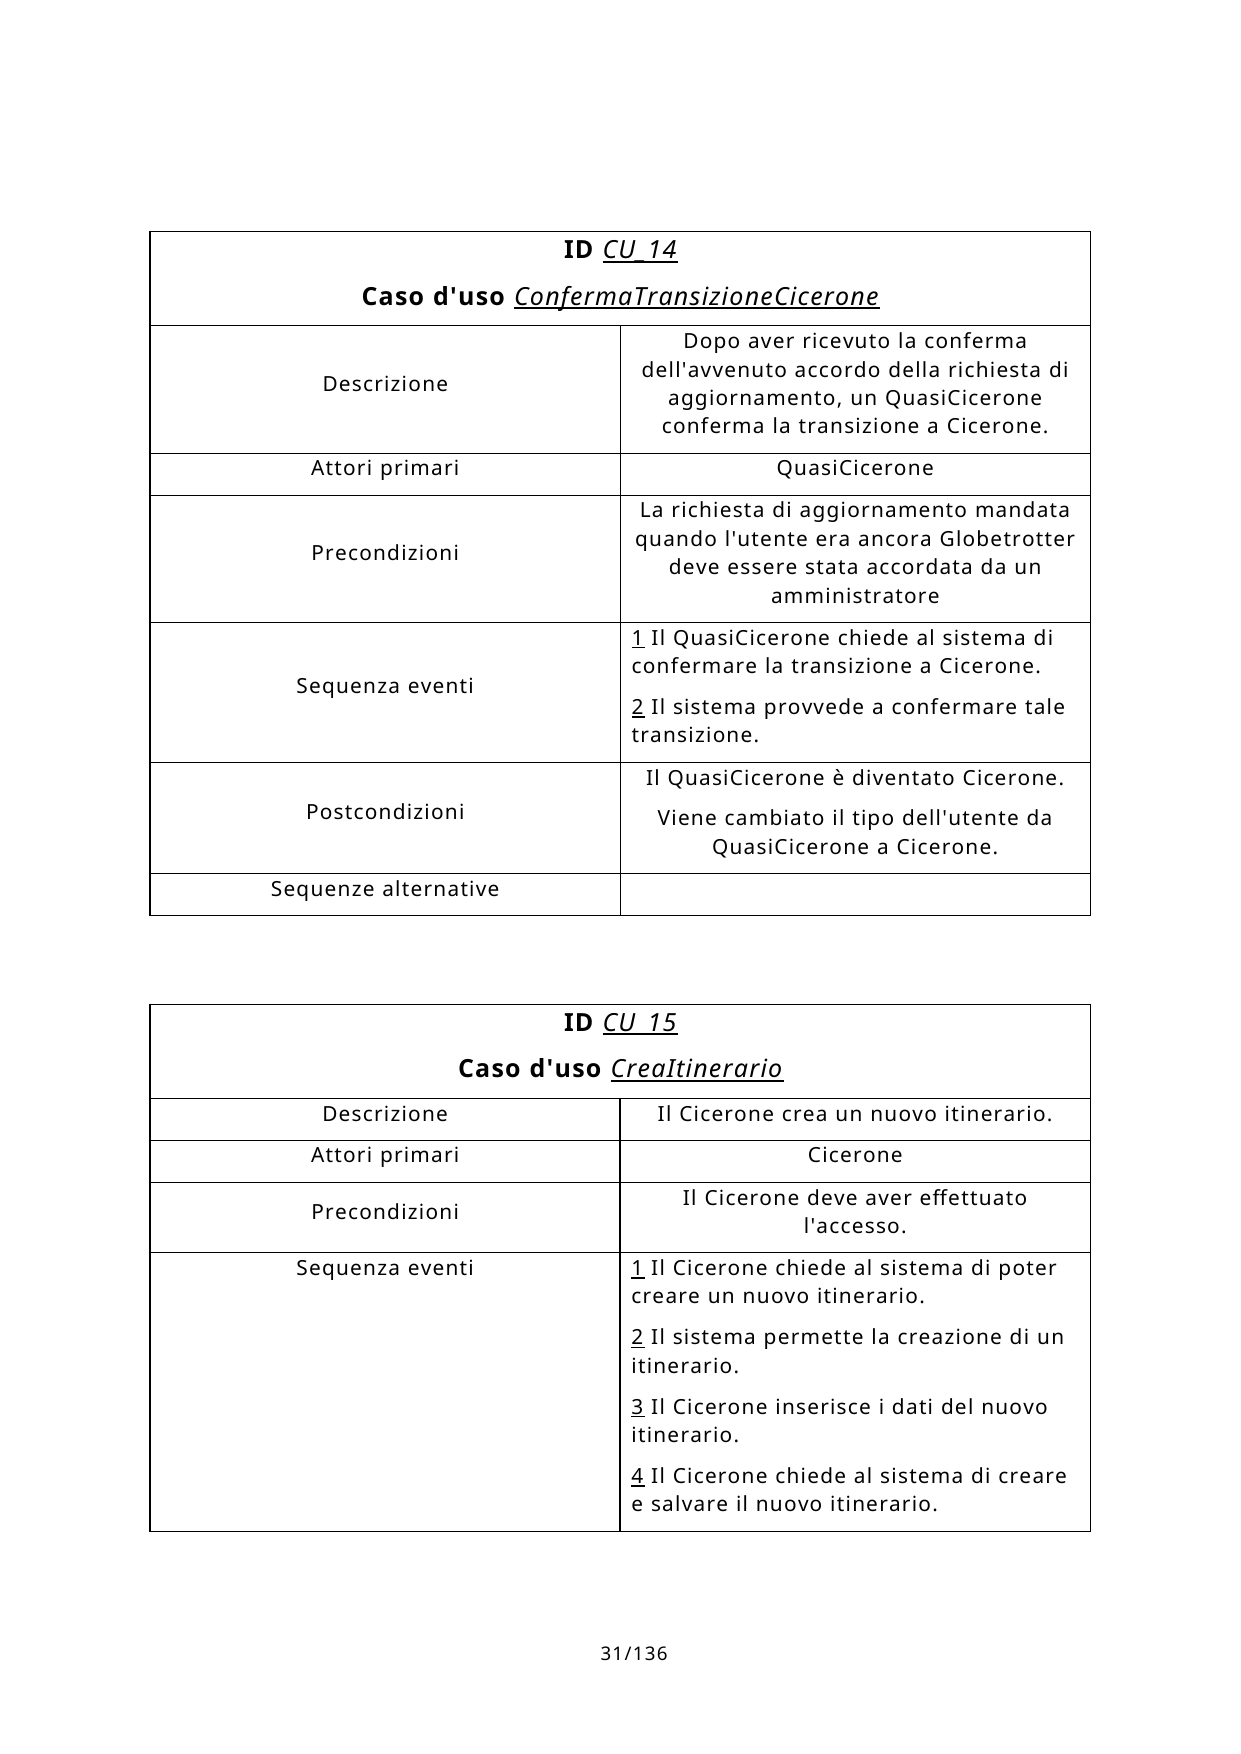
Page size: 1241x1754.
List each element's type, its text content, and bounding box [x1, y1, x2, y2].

table_cell QuasiCicerone [621, 454, 1090, 494]
table_cell Attori primari [151, 454, 620, 494]
table_header ID CU_14 Caso d'uso ConfermaTransizioneCicerone [151, 232, 1090, 325]
table_cell Attori primari [151, 1141, 619, 1182]
table_cell Descrizione [151, 1099, 619, 1139]
table_cell 1 Il Cicerone chiede al sistema di poter creare un nuovo itinerario. 2 Il sistema permette la creazione di un itinerario. 3 Il Cicerone inserisce i dati del nuovo itinerario. 4 Il Cicerone chiede al sistema di creare e salvare il nuovo itinerario. [621, 1253, 1090, 1531]
table_cell Sequenza eventi [151, 623, 620, 762]
table_cell Sequenze alternative [151, 874, 620, 915]
table_cell La richiesta di aggiornamento mandata quando l'utente era ancora Globetrotter deve essere stata accordata da un amministratore [621, 496, 1090, 622]
table_cell Precondizioni [151, 496, 620, 622]
table_cell Il Cicerone deve aver effettuato l'accesso. [621, 1183, 1090, 1252]
table_cell Dopo aver ricevuto la conferma dell'avvenuto accordo della richiesta di aggiornamento, un QuasiCicerone conferma la transizione a Cicerone. [621, 326, 1090, 452]
table_cell 1 Il QuasiCicerone chiede al sistema di confermare la transizione a Cicerone. 2 Il sistema provvede a confermare tale transizione. [621, 623, 1090, 762]
table_cell Postcondizioni [151, 763, 620, 873]
table_cell Cicerone [621, 1141, 1090, 1182]
table_cell Precondizioni [151, 1183, 619, 1252]
table_cell Descrizione [151, 326, 620, 452]
table_cell [621, 874, 1090, 915]
table_header ID CU_15 Caso d'uso CreaItinerario [151, 1005, 1090, 1098]
table_cell Il QuasiCicerone è diventato Cicerone. Viene cambiato il tipo dell'utente da QuasiCicerone a Cicerone. [621, 763, 1090, 873]
table_cell Sequenza eventi [151, 1253, 619, 1531]
table_cell Il Cicerone crea un nuovo itinerario. [621, 1099, 1090, 1139]
